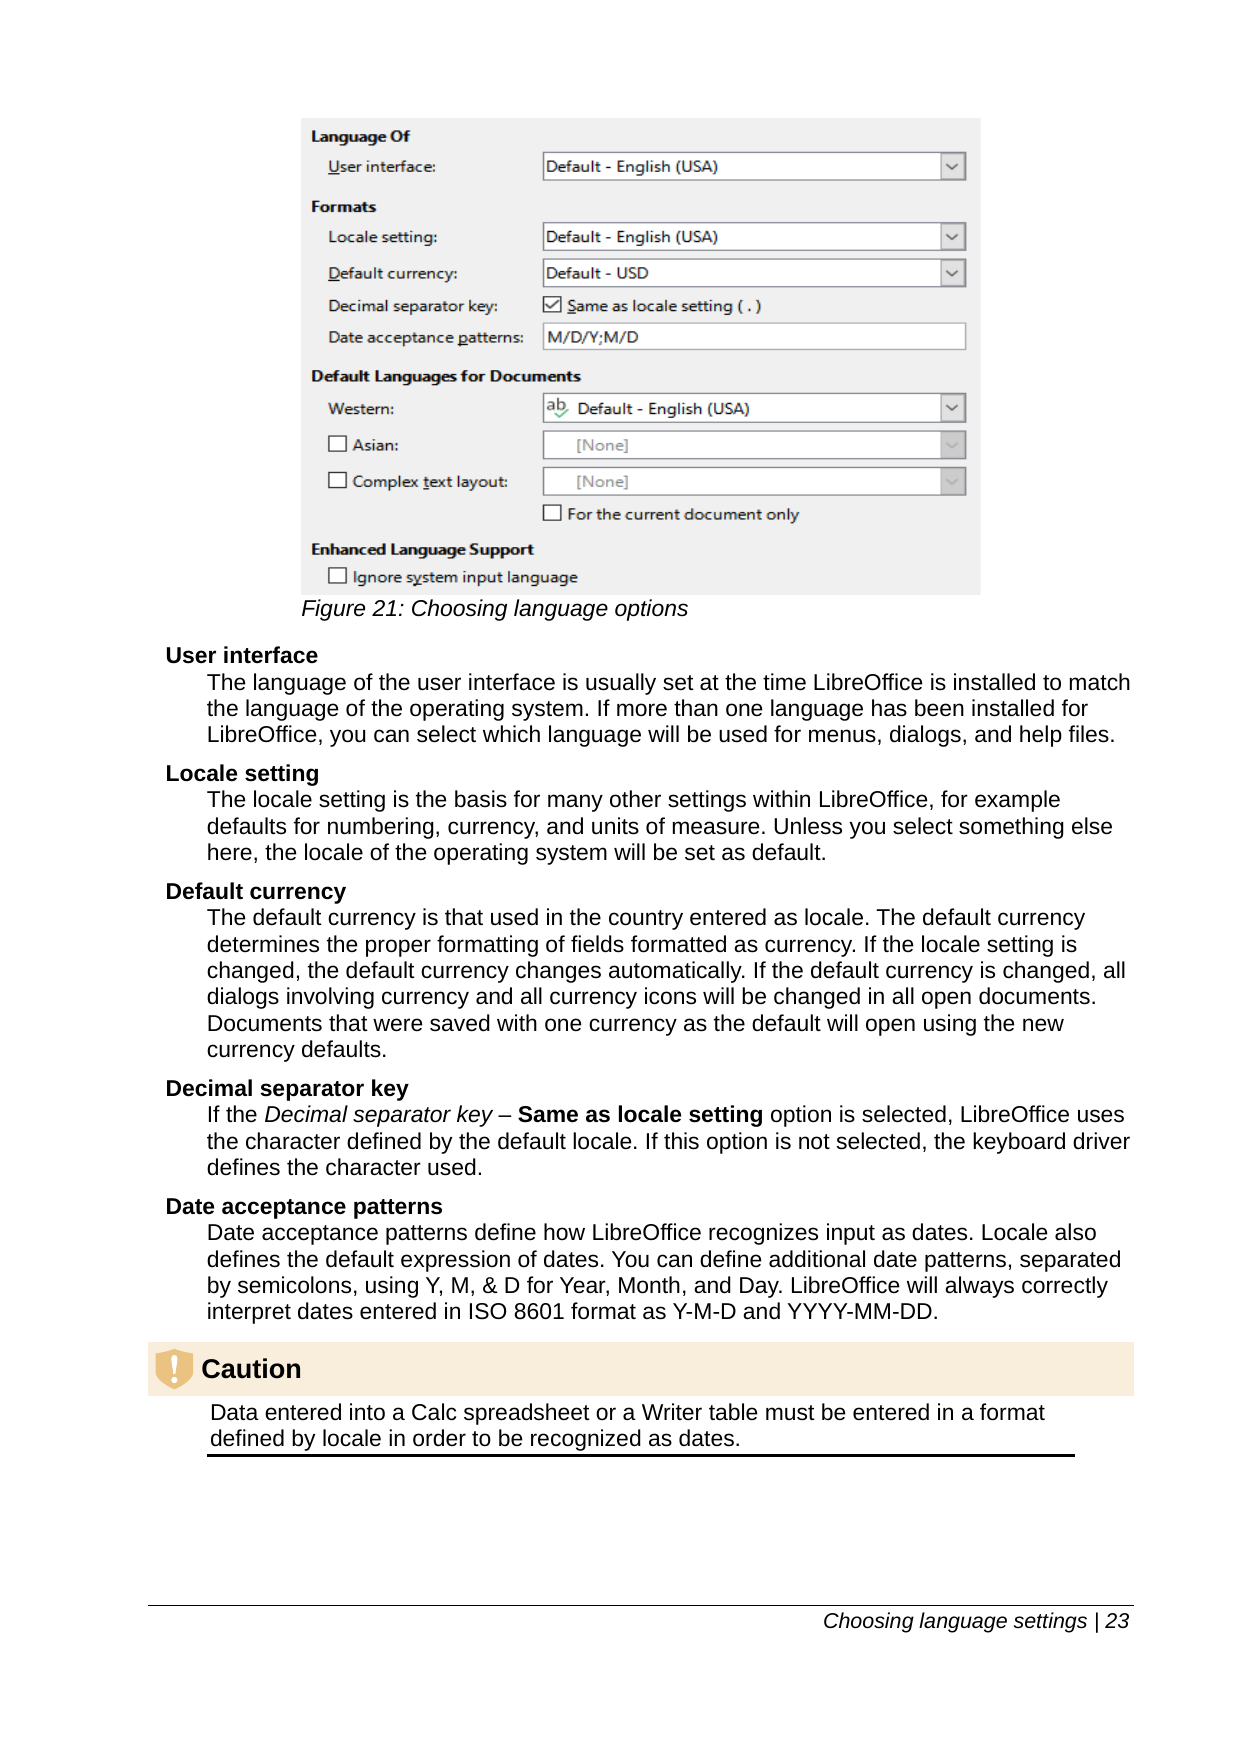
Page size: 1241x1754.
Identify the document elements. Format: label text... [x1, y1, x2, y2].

text Decimal separator key [165, 1075, 1134, 1101]
text The default currency is that used in the country entered as locale. The default currency determines the proper formatting of fields formatted as currency. If the locale setting is changed, the default currency changes automatically. If the default currency is changed, all dialogs involving currency and all currency icons will be changed in all open documents. Documents that were saved with one currency as the default will open using the new currency defaults. [207, 904, 1134, 1062]
text Locale setting [165, 760, 1134, 786]
text If the Decimal separator key – Same as locale setting option is selected, LibreOffice uses the character defined by the default locale. If this option is not selected, the keyboard driver defines the character used. [207, 1101, 1134, 1180]
text Date acceptance patterns define how LibreOffice recognizes input as dates. Locale also defines the default expression of dates. You can define additional date patterns, separated by semicolons, using Y, M, & D for Year, Month, and Day. LibreOffice will always correctly interpret dates entered in ISO 8601 format as Y-M-D and YYYY-MM-DD. [207, 1219, 1134, 1324]
text Figure 21: Choosing language options [301, 595, 981, 621]
text The language of the user interface is usually set at the time LibreOffice is installed to match the language of the operating system. If more than one language has been installed for LibreOffice, you can select which language will be used for menus, dialogs, and help files. [207, 668, 1134, 747]
text User interface [165, 642, 1134, 668]
text Default currency [165, 878, 1134, 904]
text The locale setting is the basis for many other settings within LibreOffice, for example defaults for numbering, currency, and units of measure. Unless you select something else here, the locale of the operating system will be set as default. [207, 786, 1134, 865]
picture [301, 118, 981, 595]
text Data entered into a Calc spreadsheet or a Writer table must be entered in a format defined by locale in order to be recognized as dates. [207, 1396, 1075, 1454]
text Date acceptance patterns [165, 1193, 1134, 1219]
subtitle Caution [148, 1342, 1134, 1396]
